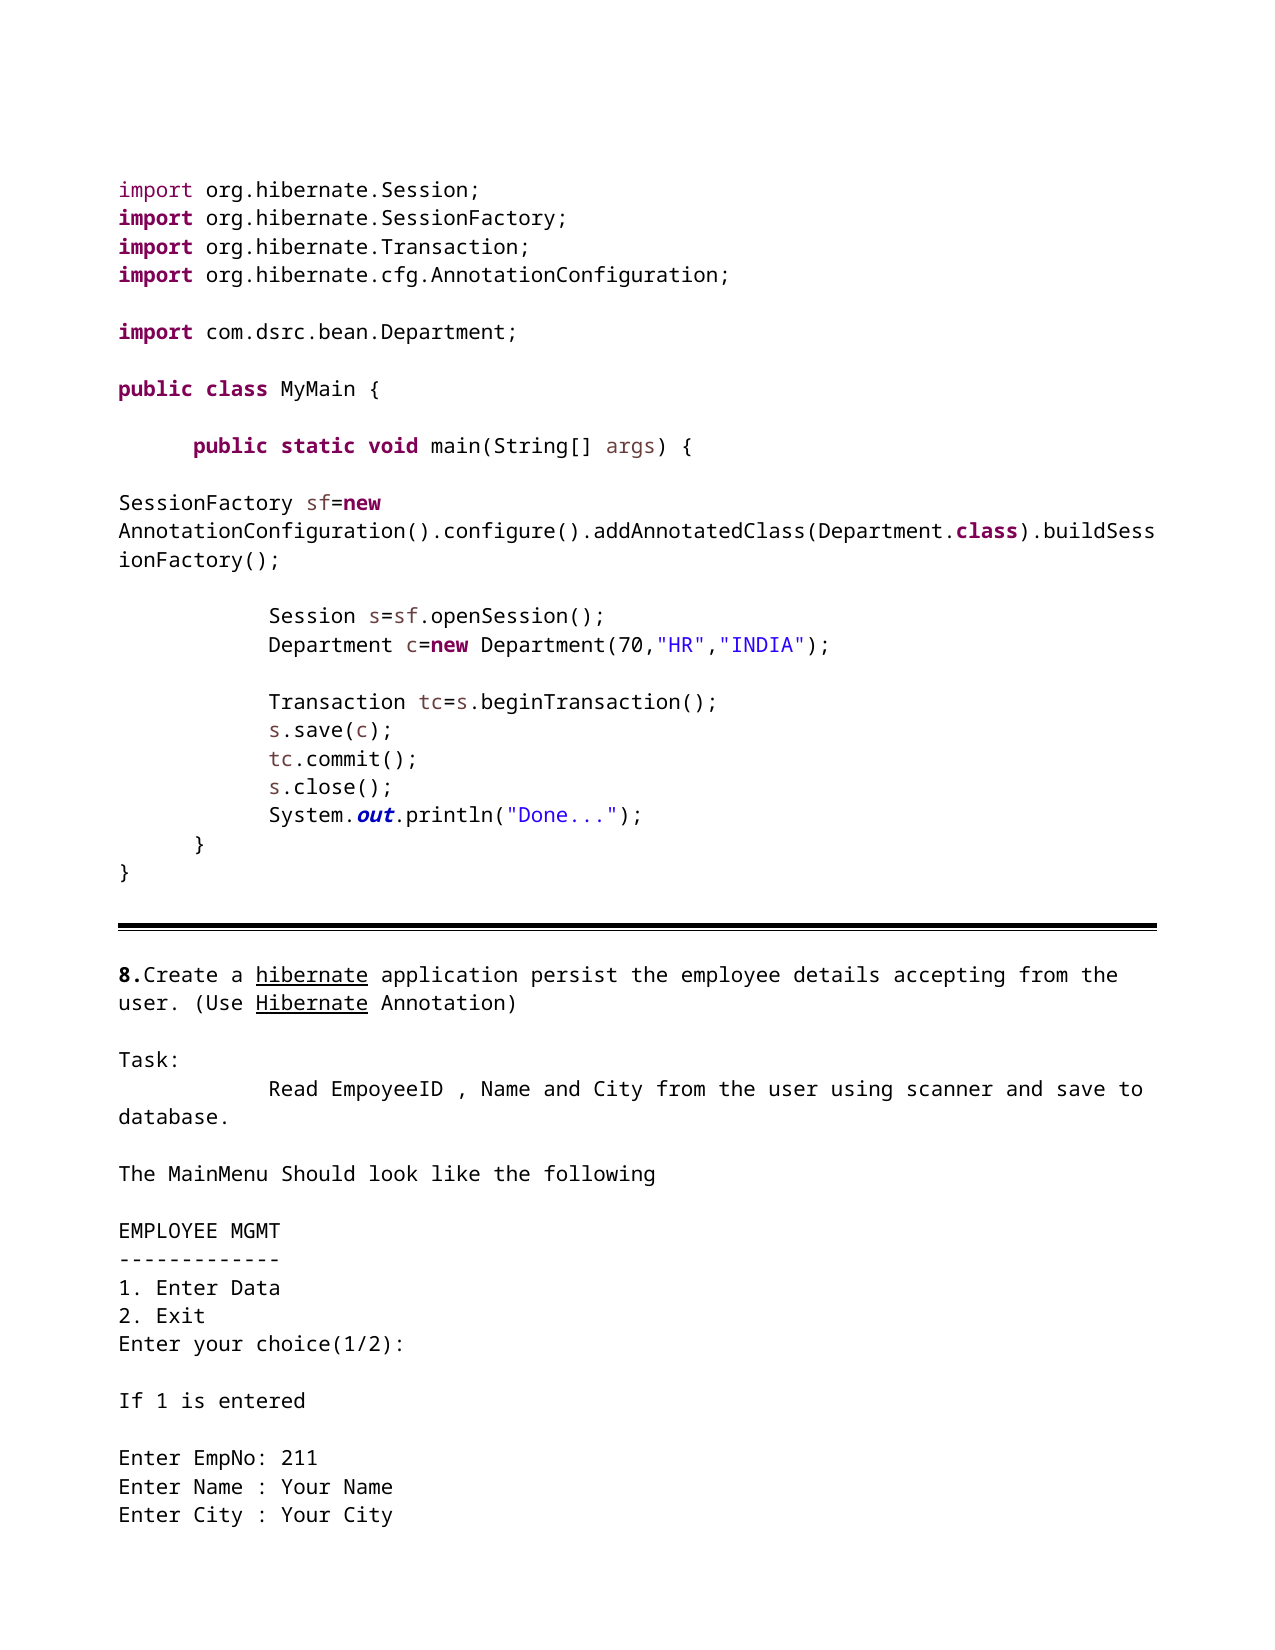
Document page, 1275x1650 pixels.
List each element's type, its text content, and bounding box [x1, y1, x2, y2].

text Enter your choice(1/2): [118, 1329, 1157, 1358]
text Transaction tc=s.beginTransaction(); [118, 687, 1157, 715]
text EMPLOYEE MGMT [118, 1216, 1157, 1244]
text } [118, 829, 1157, 857]
text import com.dsrc.bean.Department; [118, 317, 1157, 346]
text Enter EmpNo: 211 [118, 1443, 1157, 1472]
text import org.hibernate.SessionFactory; [118, 203, 1157, 232]
text s.close(); [118, 772, 1157, 801]
text 2. Exit [118, 1301, 1157, 1329]
text Session s=sf.openSession(); [118, 602, 1157, 630]
text 1. Enter Data [118, 1273, 1157, 1301]
text public static void main(String[] args) { [118, 431, 1157, 459]
text } [118, 857, 1157, 886]
text SessionFactory sf=new AnnotationConfiguration().configure().addAnnotatedClass(Department.class).buildSessionFactory(); [118, 488, 1157, 573]
text Enter City : Your City [118, 1500, 1157, 1529]
text tc.commit(); [118, 744, 1157, 772]
text import org.hibernate.cfg.AnnotationConfiguration; [118, 260, 1157, 289]
text Read EmpoyeeID , Name and City from the user using scanner and save to database. [118, 1074, 1157, 1131]
text If 1 is entered [118, 1386, 1157, 1415]
text import org.hibernate.Transaction; [118, 232, 1157, 260]
text Department c=new Department(70,"HR","INDIA"); [118, 630, 1157, 658]
text The MainMenu Should look like the following [118, 1159, 1157, 1187]
text System.out.println("Done..."); [118, 801, 1157, 829]
text Enter Name : Your Name [118, 1472, 1157, 1500]
text import org.hibernate.Session; [118, 175, 1157, 203]
text public class MyMain { [118, 374, 1157, 402]
text ------------- [118, 1244, 1157, 1273]
text Task: [118, 1045, 1157, 1074]
text s.save(c); [118, 715, 1157, 744]
text 8.Create a hibernate application persist the employee details accepting from the user. (Use Hibernate Annotation) [118, 960, 1157, 1017]
